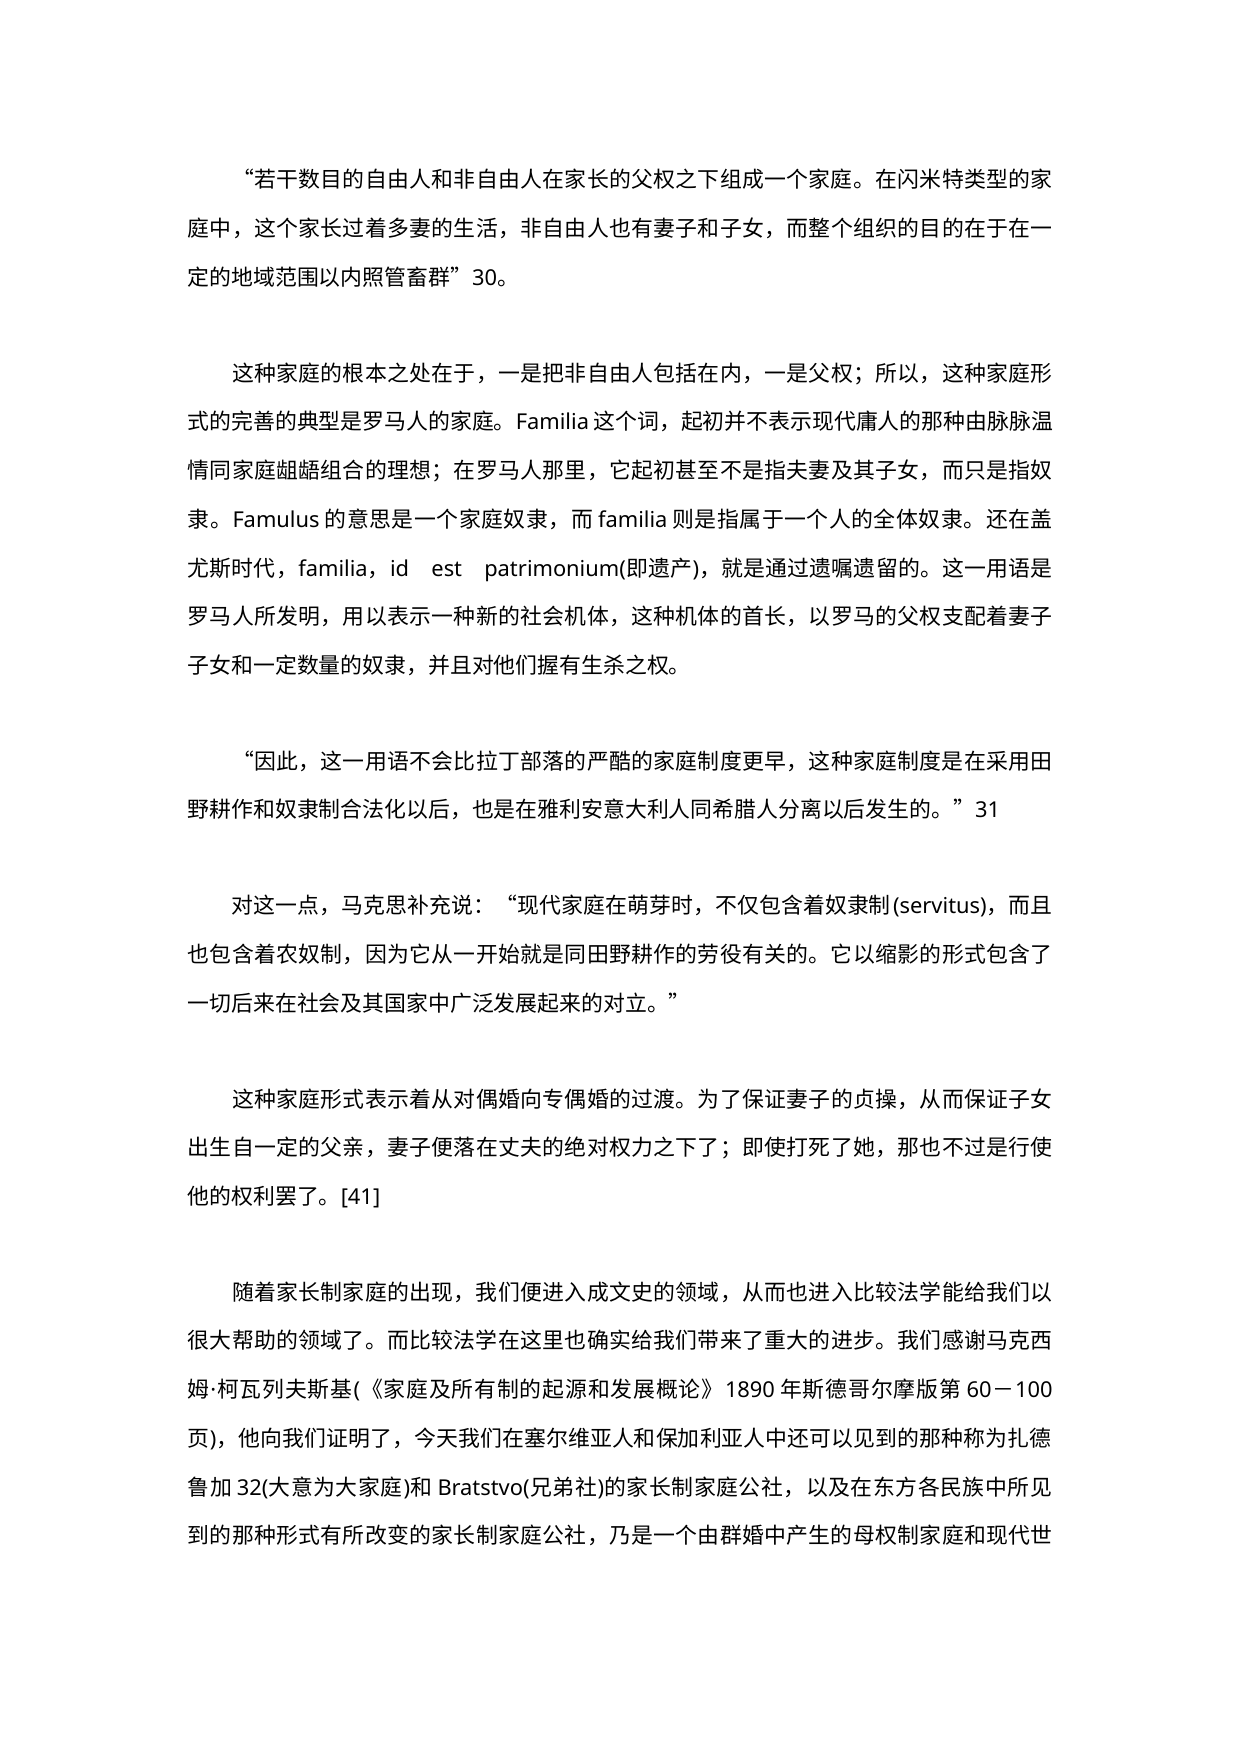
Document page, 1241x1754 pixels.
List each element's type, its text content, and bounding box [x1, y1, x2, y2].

text 这种家庭的根本之处在于，一是把非自由人包括在内，一是父权；所以，这种家庭形式的完善的典型是罗马人的家庭。Familia这个词，起初并不表示现代庸人的那种由脉脉温情同家庭龃龉组合的理想；在罗马人那里，它起初甚至不是指夫妻及其子女，而只是指奴隶。Famulus的意思是一个家庭奴隶，而familia则是指属于一个人的全体奴隶。还在盖尤斯时代，familia，id est patrimonium(即遗产)，就是通过遗嘱遗留的。这一用语是罗马人所发明，用以表示一种新的社会机体，这种机体的首长，以罗马的父权支配着妻子、子女和一定数量的奴隶，并且对他们握有生杀之权。 [187, 355, 1053, 680]
text “若干数目的自由人和非自由人在家长的父权之下组成一个家庭。在闪米特类型的家庭中，这个家长过着多妻的生活，非自由人也有妻子和子女，而整个组织的目的在于在一定的地域范围以内照管畜群”30。 [187, 162, 1053, 292]
text 这种家庭形式表示着从对偶婚向专偶婚的过渡。为了保证妻子的贞操，从而保证子女出生自一定的父亲，妻子便落在丈夫的绝对权力之下了；即使打死了她，那也不过是行使他的权利罢了。[41] [187, 1081, 1053, 1211]
text “因此，这一用语不会比拉丁部落的严酷的家庭制度更早，这种家庭制度是在采用田野耕作和奴隶制合法化以后，也是在雅利安意大利人同希腊人分离以后发生的。”31 [187, 743, 1053, 825]
text 随着家长制家庭的出现，我们便进入成文史的领域，从而也进入比较法学能给我们以很大帮助的领域了。而比较法学在这里也确实给我们带来了重大的进步。我们感谢马克西姆·柯瓦列夫斯基(《家庭及所有制的起源和发展概论》1890年斯德哥尔摩版第60－100页)，他向我们证明了，今天我们在塞尔维亚人和保加利亚人中还可以见到的那种称为扎德鲁加32(大意为大家庭)和Bratstvo(兄弟社)的家长制家庭公社，以及在东方各民族中所见到的那种形式有所改变的家长制家庭公社，乃是一个由群婚中产生的母权制家庭和现代世 [187, 1274, 1053, 1551]
text 对这一点，马克思补充说：“现代家庭在萌芽时，不仅包含着奴隶制(servitus)，而且也包含着农奴制，因为它从一开始就是同田野耕作的劳役有关的。它以缩影的形式包含了一切后来在社会及其国家中广泛发展起来的对立。” [187, 888, 1053, 1018]
